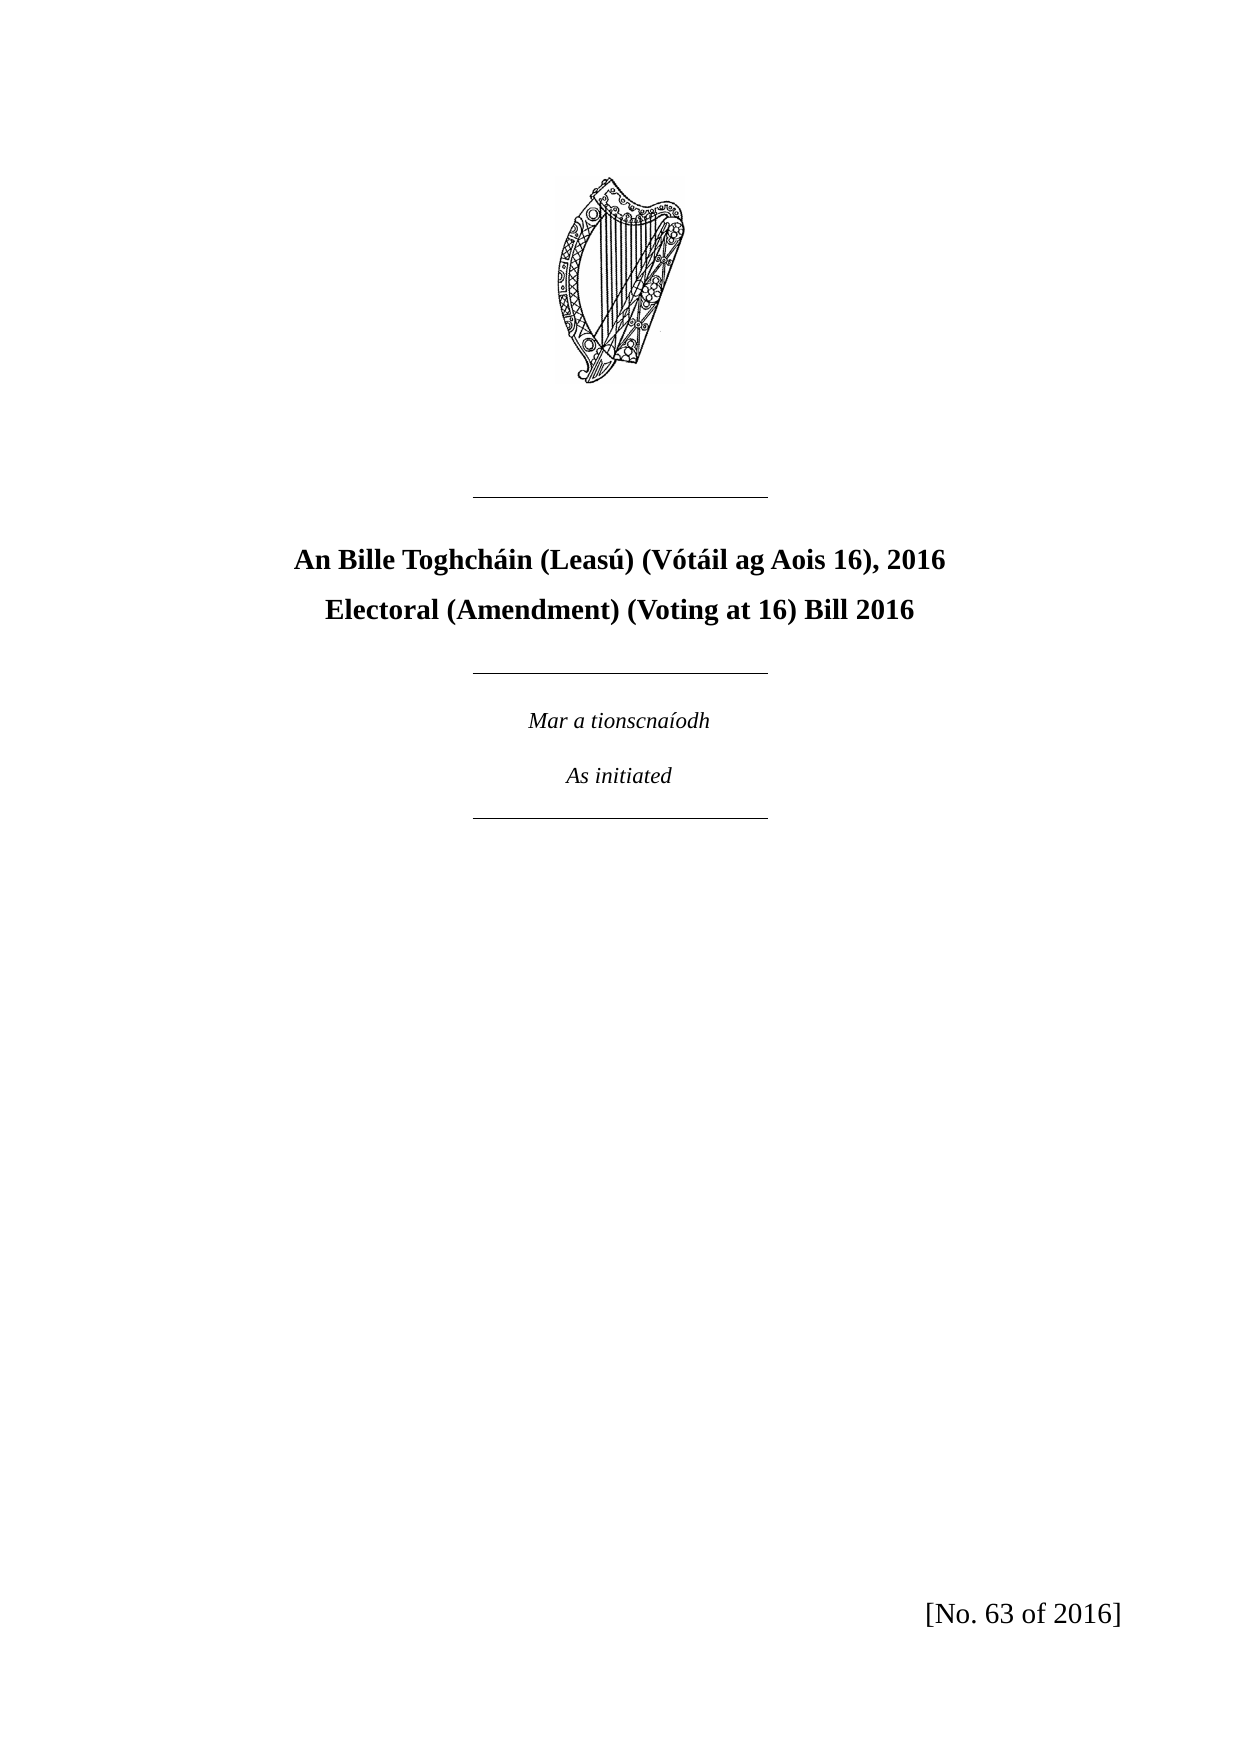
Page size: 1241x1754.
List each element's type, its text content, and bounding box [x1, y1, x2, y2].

title An Bille Toghcháin (Leasú) (Vótáil ag Aois 16), 2016 [118, 544, 1122, 576]
text As initiated [118, 763, 1122, 789]
picture [220, 169, 1021, 391]
text Mar a tionscnaíodh [118, 708, 1122, 734]
title Electoral (Amendment) (Voting at 16) Bill 2016 [118, 594, 1122, 626]
